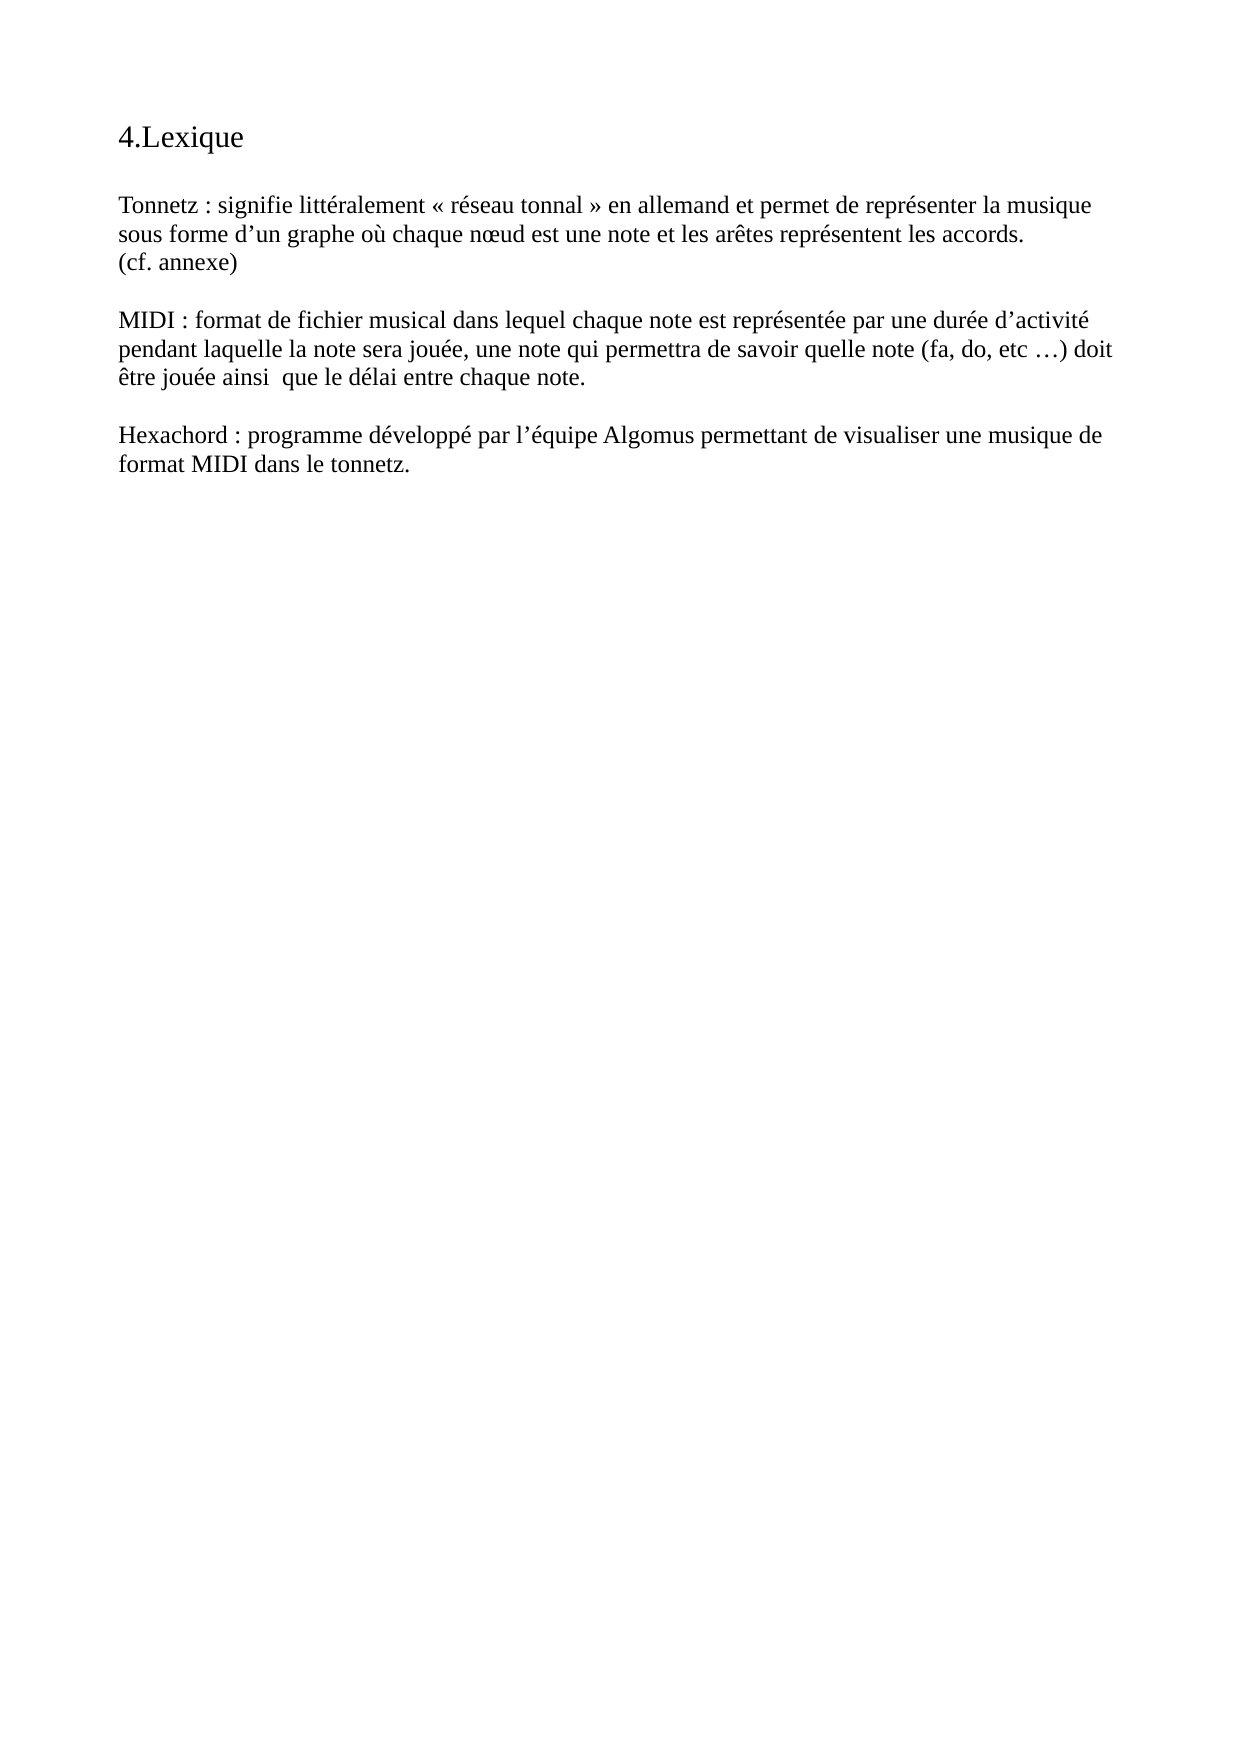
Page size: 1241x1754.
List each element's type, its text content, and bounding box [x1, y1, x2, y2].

text 4.Lexique [118, 118, 1122, 154]
text Hexachord : programme développé par l’équipe Algomus permettant de visualiser une musique de format MIDI dans le tonnetz. [118, 420, 1122, 477]
text Tonnetz : signifie littéralement « réseau tonnal » en allemand et permet de représenter la musique sous forme d’un graphe où chaque nœud est une note et les arêtes représentent les accords. [118, 190, 1122, 247]
text (cf. annexe) [118, 247, 1122, 276]
text MIDI : format de fichier musical dans lequel chaque note est représentée par une durée d’activité pendant laquelle la note sera jouée, une note qui permettra de savoir quelle note (fa, do, etc …) doit être jouée ainsi que le délai entre chaque note. [118, 305, 1122, 391]
